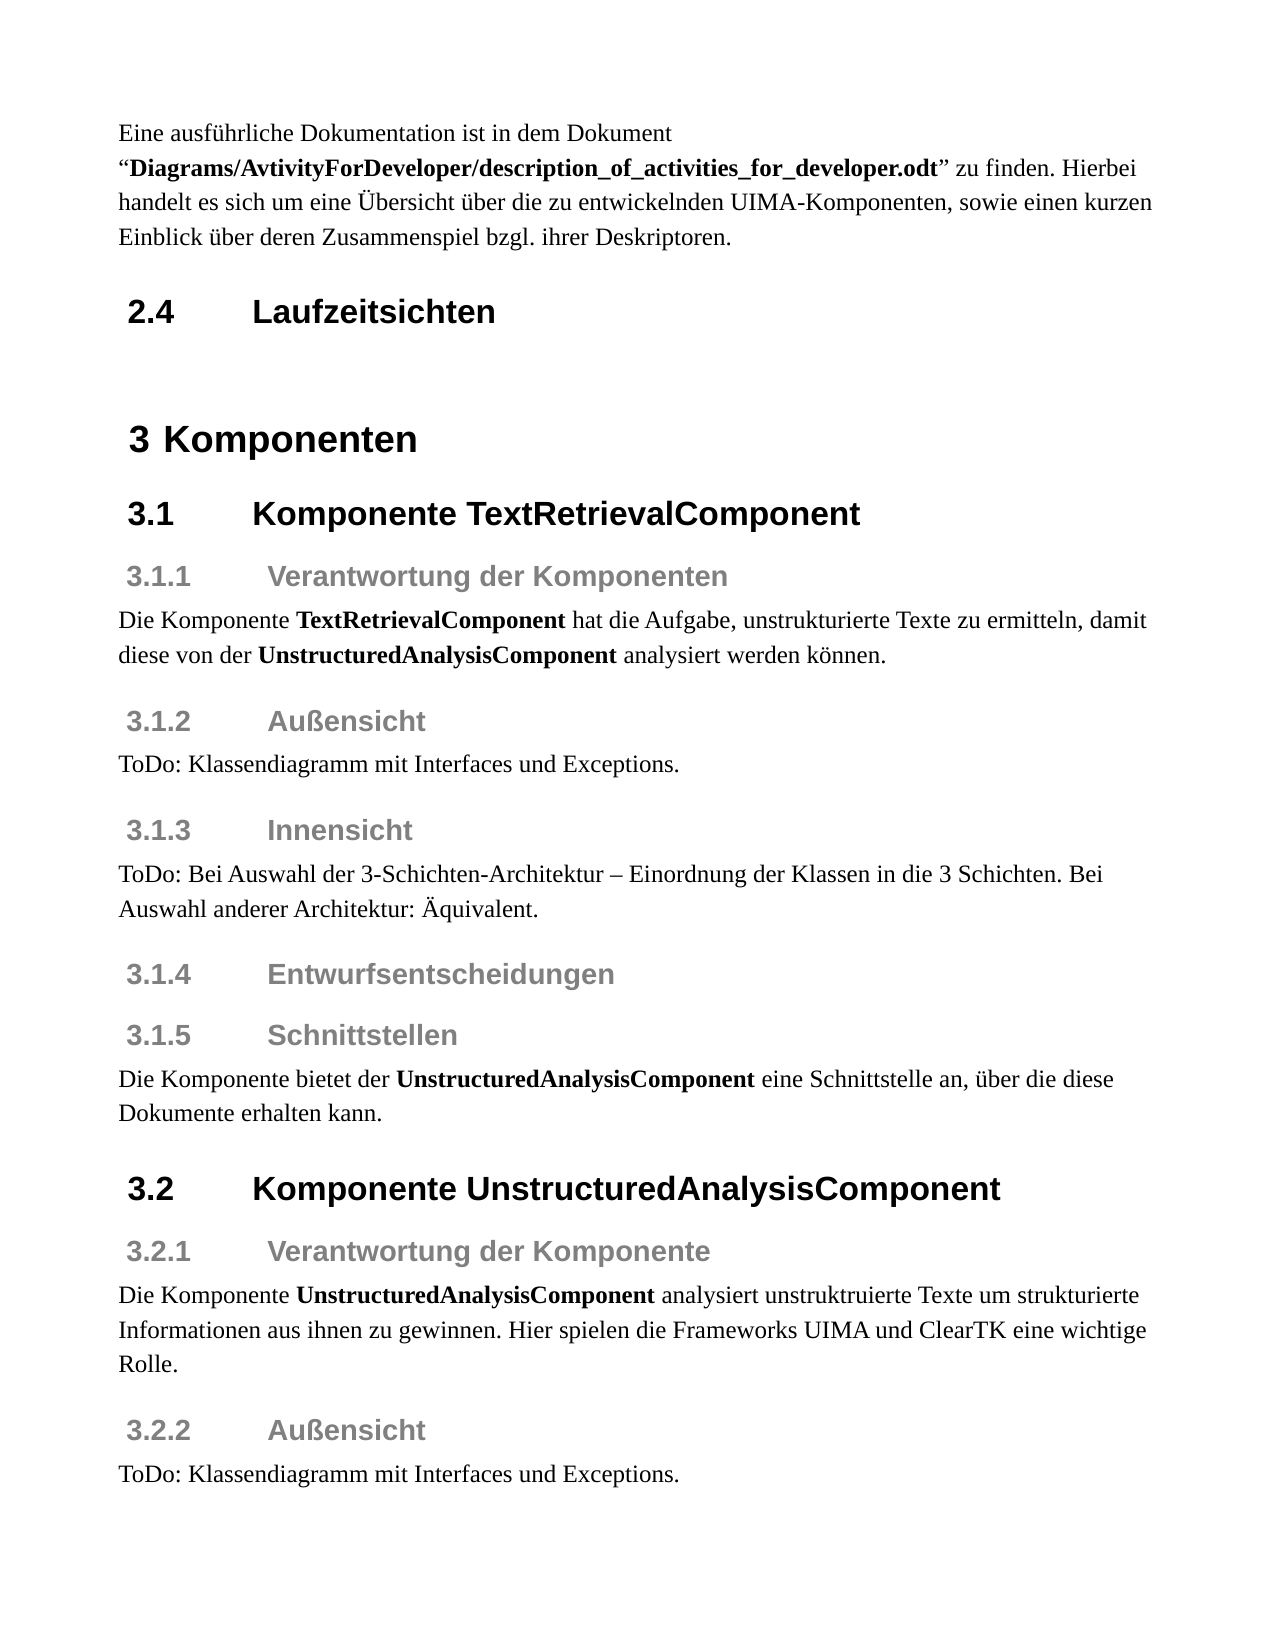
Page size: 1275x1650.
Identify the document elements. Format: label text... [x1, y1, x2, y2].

subtitle Verantwortung der Komponente [118, 1234, 1157, 1268]
text ToDo: Bei Auswahl der 3-Schichten-Architektur – Einordnung der Klassen in die 3 Schichten. Bei Auswahl anderer Architektur: Äquivalent. [118, 859, 1157, 922]
subtitle Entwurfsentscheidungen [118, 957, 1157, 991]
subtitle Komponenten [118, 417, 1157, 460]
text Die Komponente bietet der UnstructuredAnalysisComponent eine Schnittstelle an, über die diese Dokumente erhalten kann. [118, 1064, 1157, 1127]
subtitle Außensicht [118, 1413, 1157, 1446]
text ToDo: Klassendiagramm mit Interfaces und Exceptions. [118, 1459, 1157, 1488]
text Eine ausführliche Dokumentation ist in dem Dokument “Diagrams/AvtivityForDeveloper/description_of_activities_for_developer.odt” zu finden. Hierbei handelt es sich um eine Übersicht über die zu entwickelnden UIMA-Komponenten, sowie einen kurzen Einblick über deren Zusammenspiel bzgl. ihrer Deskriptoren. [118, 118, 1157, 250]
subtitle Außensicht [118, 703, 1157, 737]
subtitle Komponente UnstructuredAnalysisComponent [118, 1168, 1157, 1207]
subtitle Laufzeitsichten [118, 291, 1157, 330]
subtitle Komponente TextRetrievalComponent [118, 494, 1157, 532]
text ToDo: Klassendiagramm mit Interfaces und Exceptions. [118, 749, 1157, 778]
text Die Komponente UnstructuredAnalysisComponent analysiert unstruktruierte Texte um strukturierte Informationen aus ihnen zu gewinnen. Hier spielen die Frameworks UIMA und ClearTK eine wichtige Rolle. [118, 1280, 1157, 1378]
subtitle Verantwortung der Komponenten [118, 559, 1157, 593]
subtitle Innensicht [118, 813, 1157, 847]
text Die Komponente TextRetrievalComponent hat die Aufgabe, unstrukturierte Texte zu ermitteln, damit diese von der UnstructuredAnalysisComponent analysiert werden können. [118, 605, 1157, 669]
subtitle Schnittstellen [118, 1018, 1157, 1052]
